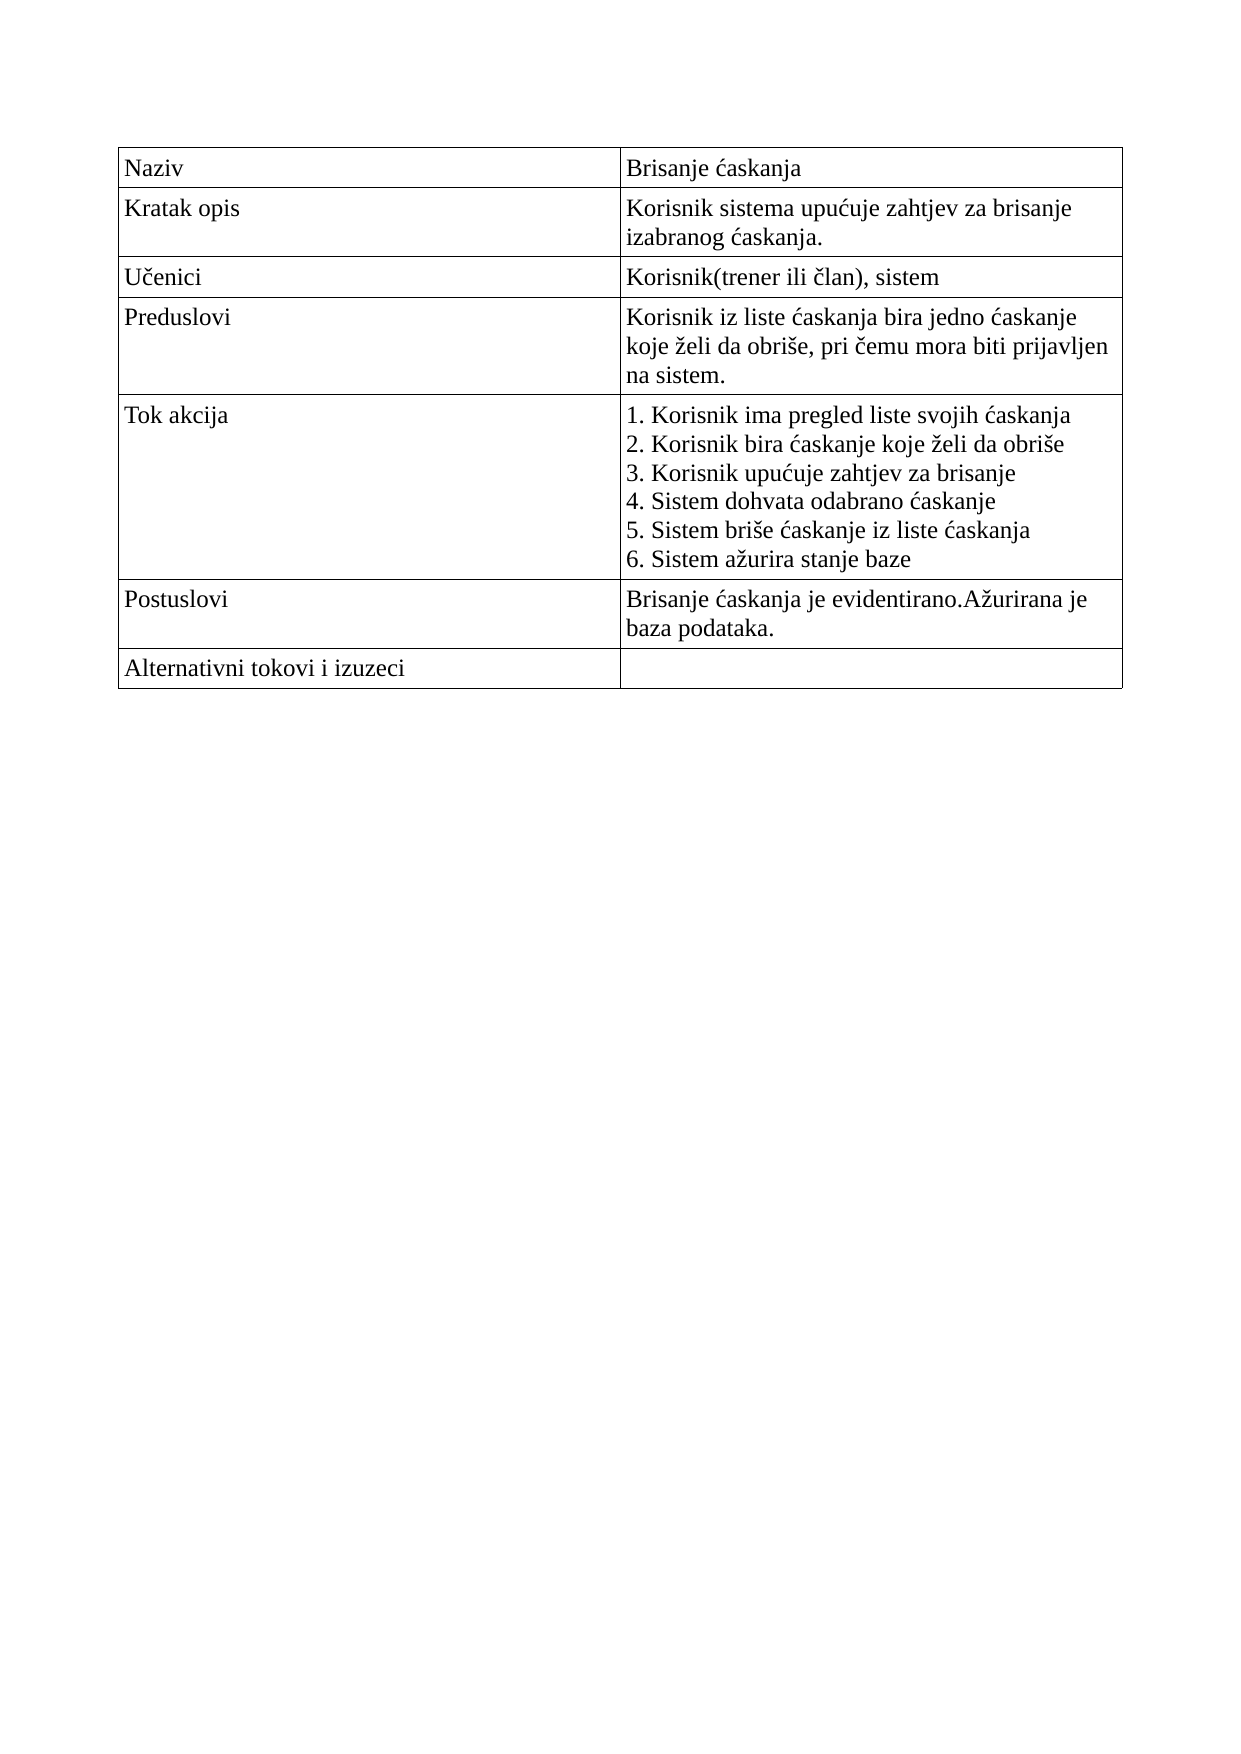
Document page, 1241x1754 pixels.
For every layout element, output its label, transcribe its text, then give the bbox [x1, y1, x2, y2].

table_cell Kratak opis [119, 188, 620, 256]
table_cell Korisnik iz liste ćaskanja bira jedno ćaskanje koje želi da obriše, pri čemu mora biti prijavljen na sistem. [621, 298, 1122, 394]
table_cell 1. Korisnik ima pregled liste svojih ćaskanja 2. Korisnik bira ćaskanje koje želi da obriše 3. Korisnik upućuje zahtjev za brisanje 4. Sistem dohvata odabrano ćaskanje 5. Sistem briše ćaskanje iz liste ćaskanja 6. Sistem ažurira stanje baze [621, 395, 1122, 578]
table_cell Korisnik(trener ili član), sistem [621, 257, 1122, 297]
table_cell Preduslovi [119, 298, 620, 394]
table_cell Tok akcija [119, 395, 620, 578]
table_cell Korisnik sistema upućuje zahtjev za brisanje izabranog ćaskanja. [621, 188, 1122, 256]
table_cell Brisanje ćaskanja je evidentirano.Ažurirana je baza podataka. [621, 580, 1122, 647]
table_header Brisanje ćaskanja [621, 148, 1122, 187]
table_cell Učenici [119, 257, 620, 297]
table_cell Postuslovi [119, 580, 620, 647]
table_header Naziv [119, 148, 620, 187]
table_cell [621, 649, 1122, 688]
table_cell Alternativni tokovi i izuzeci [119, 649, 620, 688]
